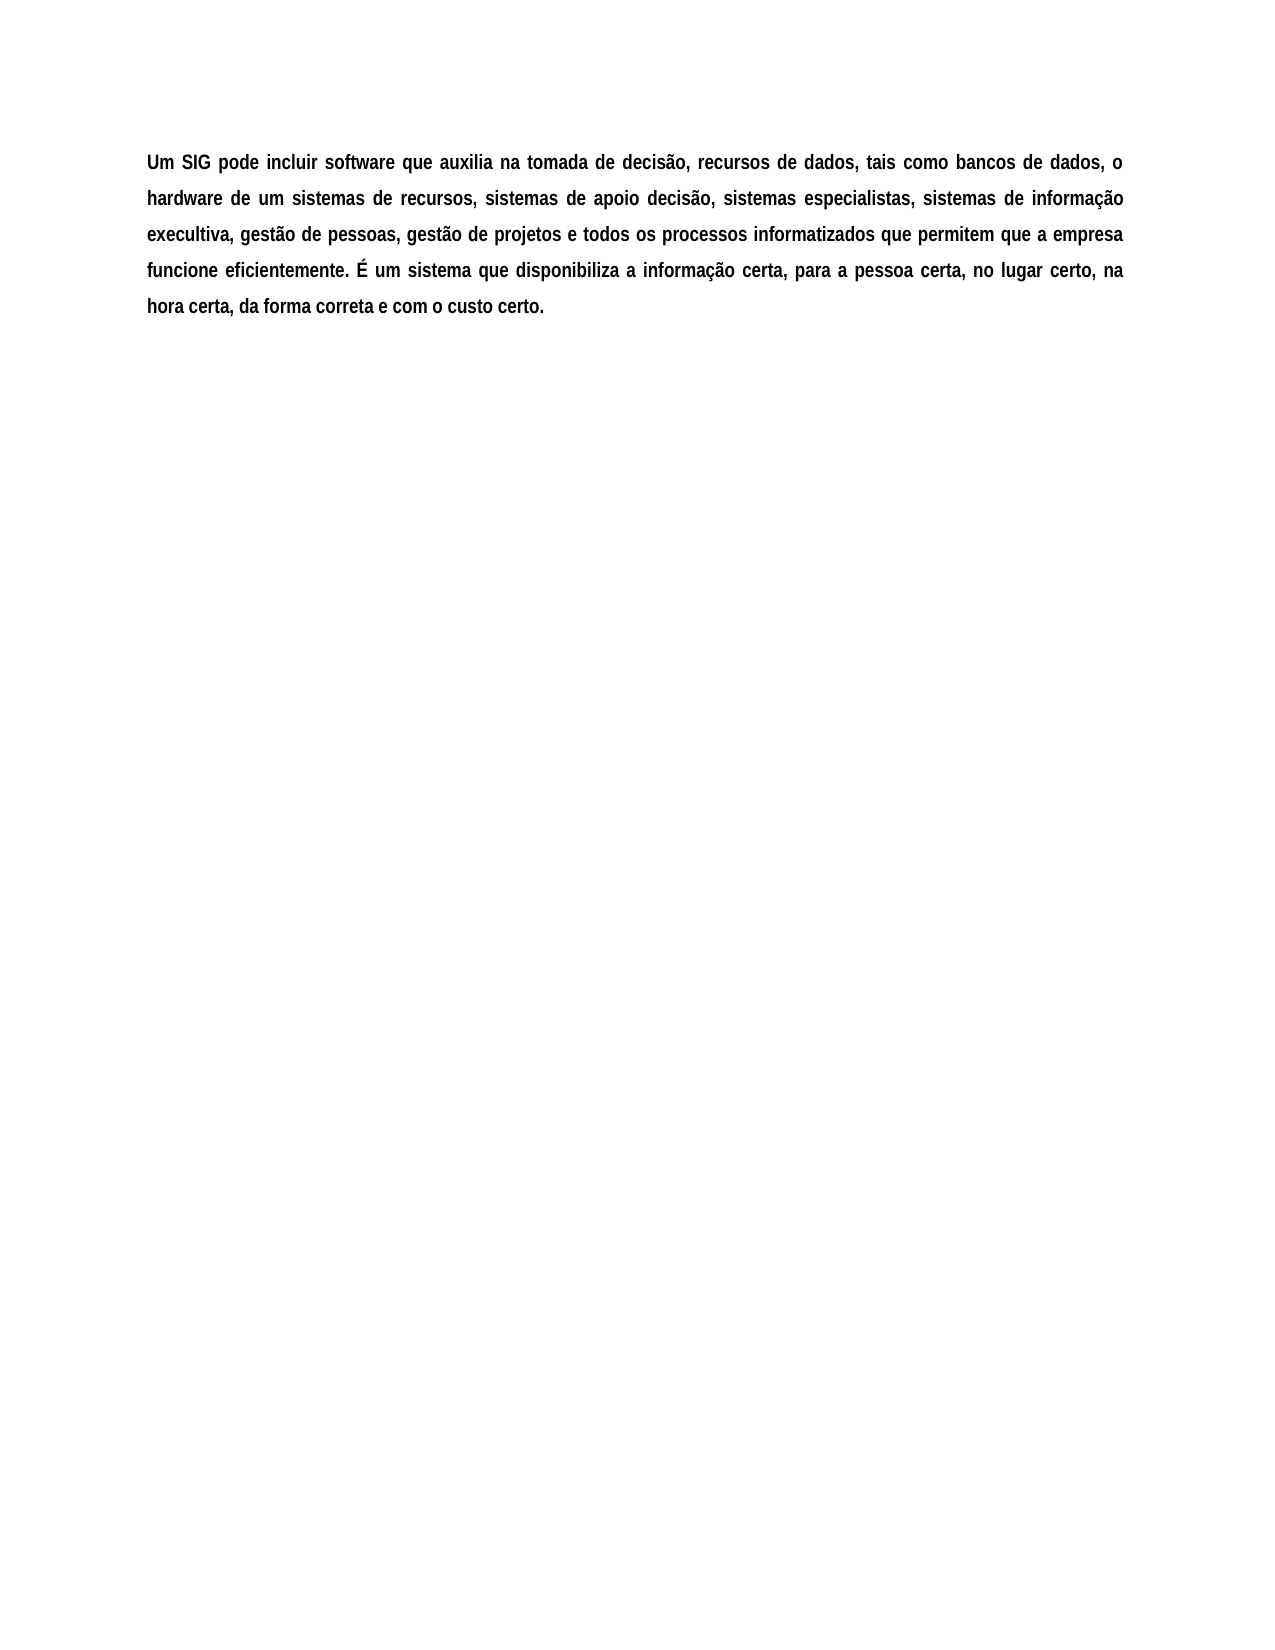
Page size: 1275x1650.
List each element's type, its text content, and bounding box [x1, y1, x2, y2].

subtitle Um SIG pode incluir software que auxilia na tomada de decisão, recursos de dados, tais como bancos de dados, o hardware de um sistemas de recursos, sistemas de apoio decisão, sistemas especialistas, sistemas de informação execultiva, gestão de pessoas, gestão de projetos e todos os processos informatizados que permitem que a empresa funcione eficientemente. É um sistema que disponibiliza a informação certa, para a pessoa certa, no lugar certo, na hora certa, da forma correta e com o custo certo. [147, 150, 1125, 318]
